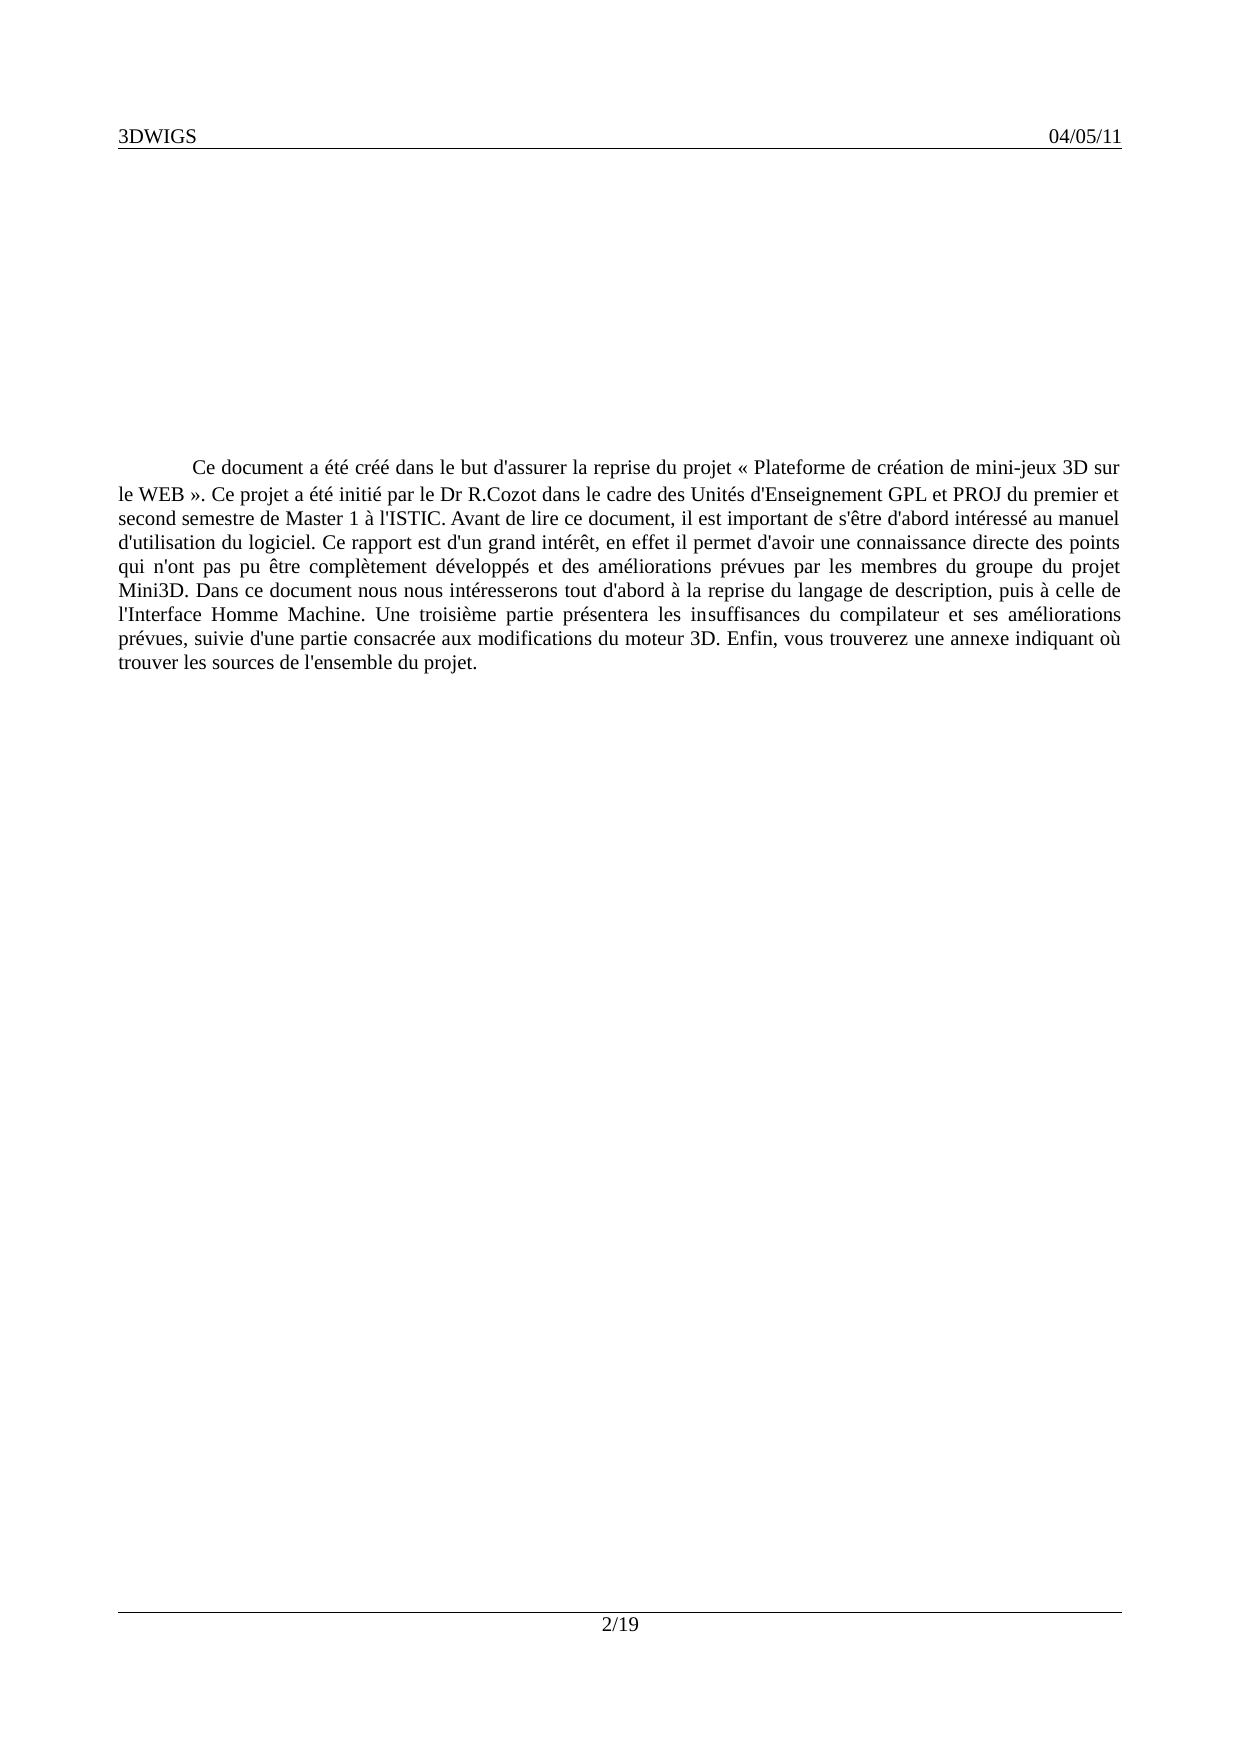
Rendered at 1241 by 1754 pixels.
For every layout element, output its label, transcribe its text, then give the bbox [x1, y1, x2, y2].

text Ce document a été créé dans le but d'assurer la reprise du projet « Plateforme de création de mini-jeux 3D sur le WEB ». Ce projet a été initié par le Dr R.Cozot dans le cadre des Unités d'Enseignement GPL et PROJ du premier et second semestre de Master 1 à l'ISTIC. Avant de lire ce document, il est important de s'être d'abord intéressé au manuel d'utilisation du logiciel. Ce rapport est d'un grand intérêt, en effet il permet d'avoir une connaissance directe des points qui n'ont pas pu être complètement développés et des améliorations prévues par les membres du groupe du projet Mini3D. Dans ce document nous nous intéresserons tout d'abord à la reprise du langage de description, puis à celle de l'Interface Homme Machine. Une troisième partie présentera les insuffisances du compilateur et ses améliorations prévues, suivie d'une partie consacrée aux modifications du moteur 3D. Enfin, vous trouverez une annexe indiquant où trouver les sources de l'ensemble du projet. [118, 443, 1122, 674]
